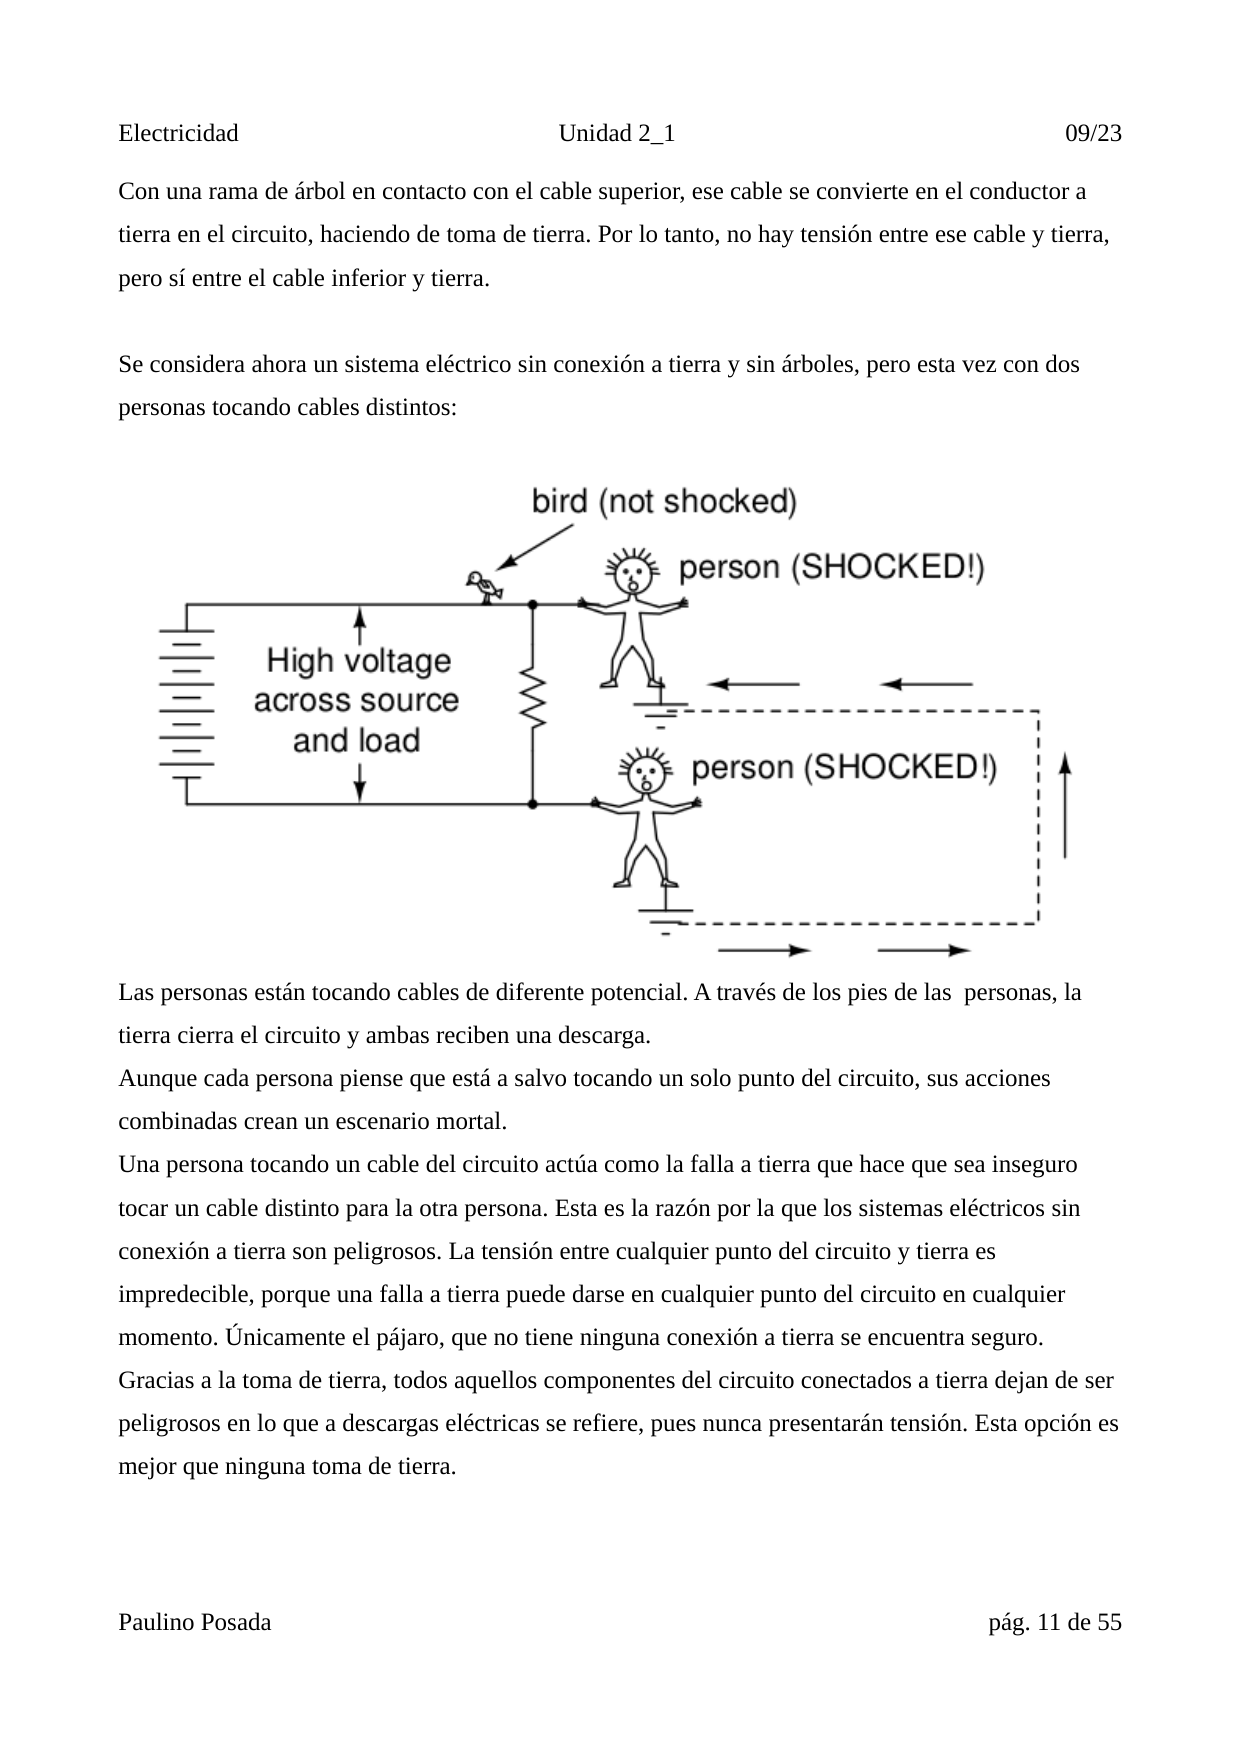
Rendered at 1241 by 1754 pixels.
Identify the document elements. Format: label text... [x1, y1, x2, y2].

picture [149, 478, 1091, 963]
text Gracias a la toma de tierra, todos aquellos componentes del circuito conectados a tierra dejan de ser peligrosos en lo que a descargas eléctricas se refiere, pues nunca presentarán tensión. Esta opción es mejor que ninguna toma de tierra. [118, 1365, 1122, 1480]
text Con una rama de árbol en contacto con el cable superior, ese cable se convierte en el conductor a tierra en el circuito, haciendo de toma de tierra. Por lo tanto, no hay tensión entre ese cable y tierra, pero sí entre el cable inferior y tierra. [118, 176, 1122, 291]
text Aunque cada persona piense que está a salvo tocando un solo punto del circuito, sus acciones combinadas crean un escenario mortal. [118, 1063, 1122, 1135]
text Una persona tocando un cable del circuito actúa como la falla a tierra que hace que sea inseguro tocar un cable distinto para la otra persona. Esta es la razón por la que los sistemas eléctricos sin conexión a tierra son peligrosos. La tensión entre cualquier punto del circuito y tierra es impredecible, porque una falla a tierra puede darse en cualquier punto del circuito en cualquier momento. Únicamente el pájaro, que no tiene ninguna conexión a tierra se encuentra seguro. [118, 1149, 1122, 1351]
text Se considera ahora un sistema eléctrico sin conexión a tierra y sin árboles, pero esta vez con dos personas tocando cables distintos: [118, 349, 1122, 421]
text Las personas están tocando cables de diferente potencial. A través de los pies de las personas, la tierra cierra el circuito y ambas reciben una descarga. [118, 478, 1122, 1049]
